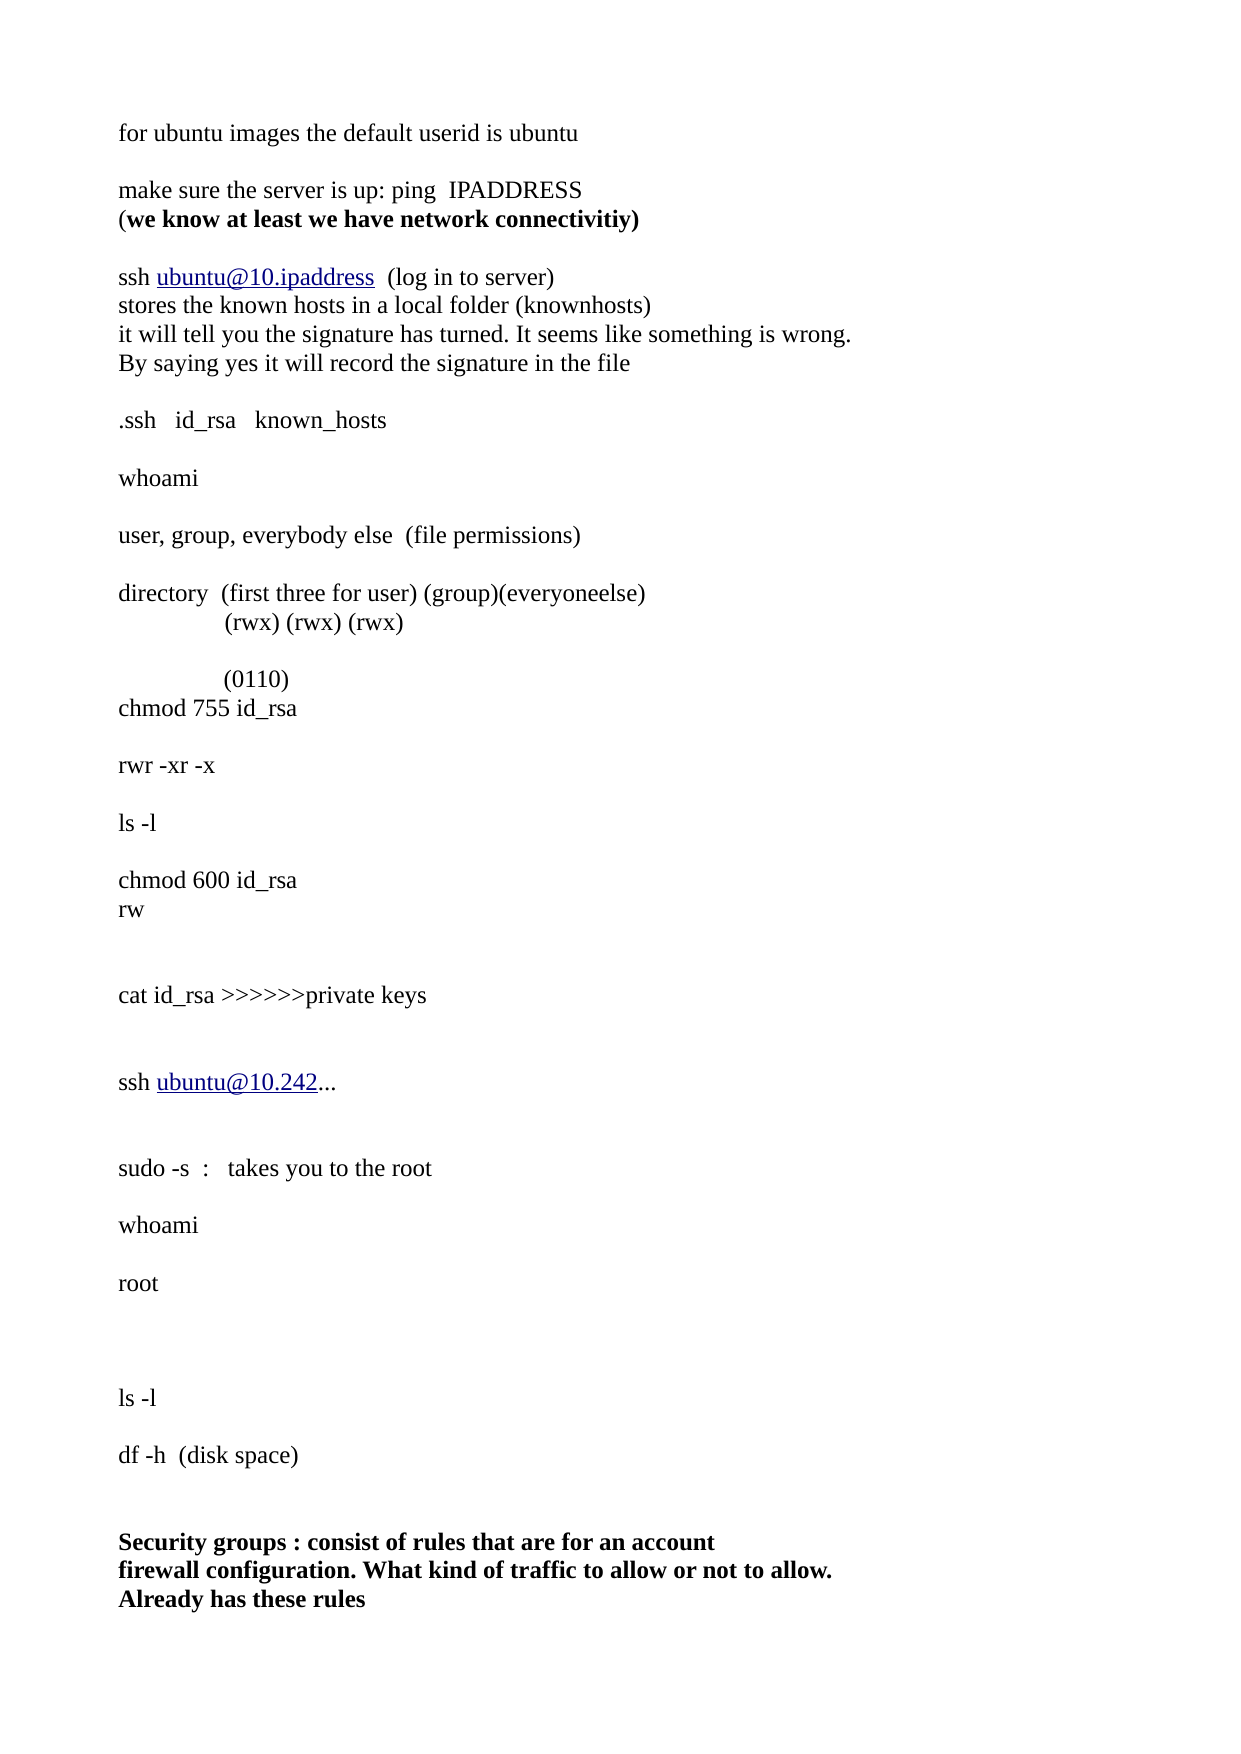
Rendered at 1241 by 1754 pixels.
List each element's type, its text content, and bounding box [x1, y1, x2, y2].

text stores the known hosts in a local folder (knownhosts) [118, 291, 1122, 319]
text df -h (disk space) [118, 1441, 1122, 1469]
text whoami [118, 463, 1122, 492]
text By saying yes it will record the signature in the file [118, 348, 1122, 377]
text ssh ubuntu@10.242... [118, 1067, 1122, 1096]
text (0110) [118, 664, 1122, 693]
text it will tell you the signature has turned. It seems like something is wrong. [118, 319, 1122, 348]
text firewall configuration. What kind of traffic to allow or not to allow. [118, 1556, 1122, 1584]
text rwr -xr -x [118, 751, 1122, 779]
text whoami [118, 1211, 1122, 1239]
text cat id_rsa >>>>>>private keys [118, 981, 1122, 1009]
text directory (first three for user) (group)(everyoneelse) [118, 578, 1122, 607]
text .ssh id_rsa known_hosts [118, 406, 1122, 434]
text ls -l [118, 808, 1122, 837]
text for ubuntu images the default userid is ubuntu [118, 118, 1122, 147]
text chmod 600 id_rsa [118, 866, 1122, 894]
text chmod 755 id_rsa [118, 693, 1122, 722]
text rw [118, 894, 1122, 923]
text ls -l [118, 1383, 1122, 1412]
text (we know at least we have network connectivitiy) [118, 204, 1122, 233]
text make sure the server is up: ping IPADDRESS [118, 176, 1122, 204]
text user, group, everybody else (file permissions) [118, 521, 1122, 549]
text Already has these rules [118, 1584, 1122, 1613]
text Security groups : consist of rules that are for an account [118, 1527, 1122, 1556]
text root [118, 1268, 1122, 1297]
text (rwx) (rwx) (rwx) [118, 607, 1122, 636]
text ssh ubuntu@10.ipaddress (log in to server) [118, 262, 1122, 291]
text sudo -s : takes you to the root [118, 1153, 1122, 1182]
